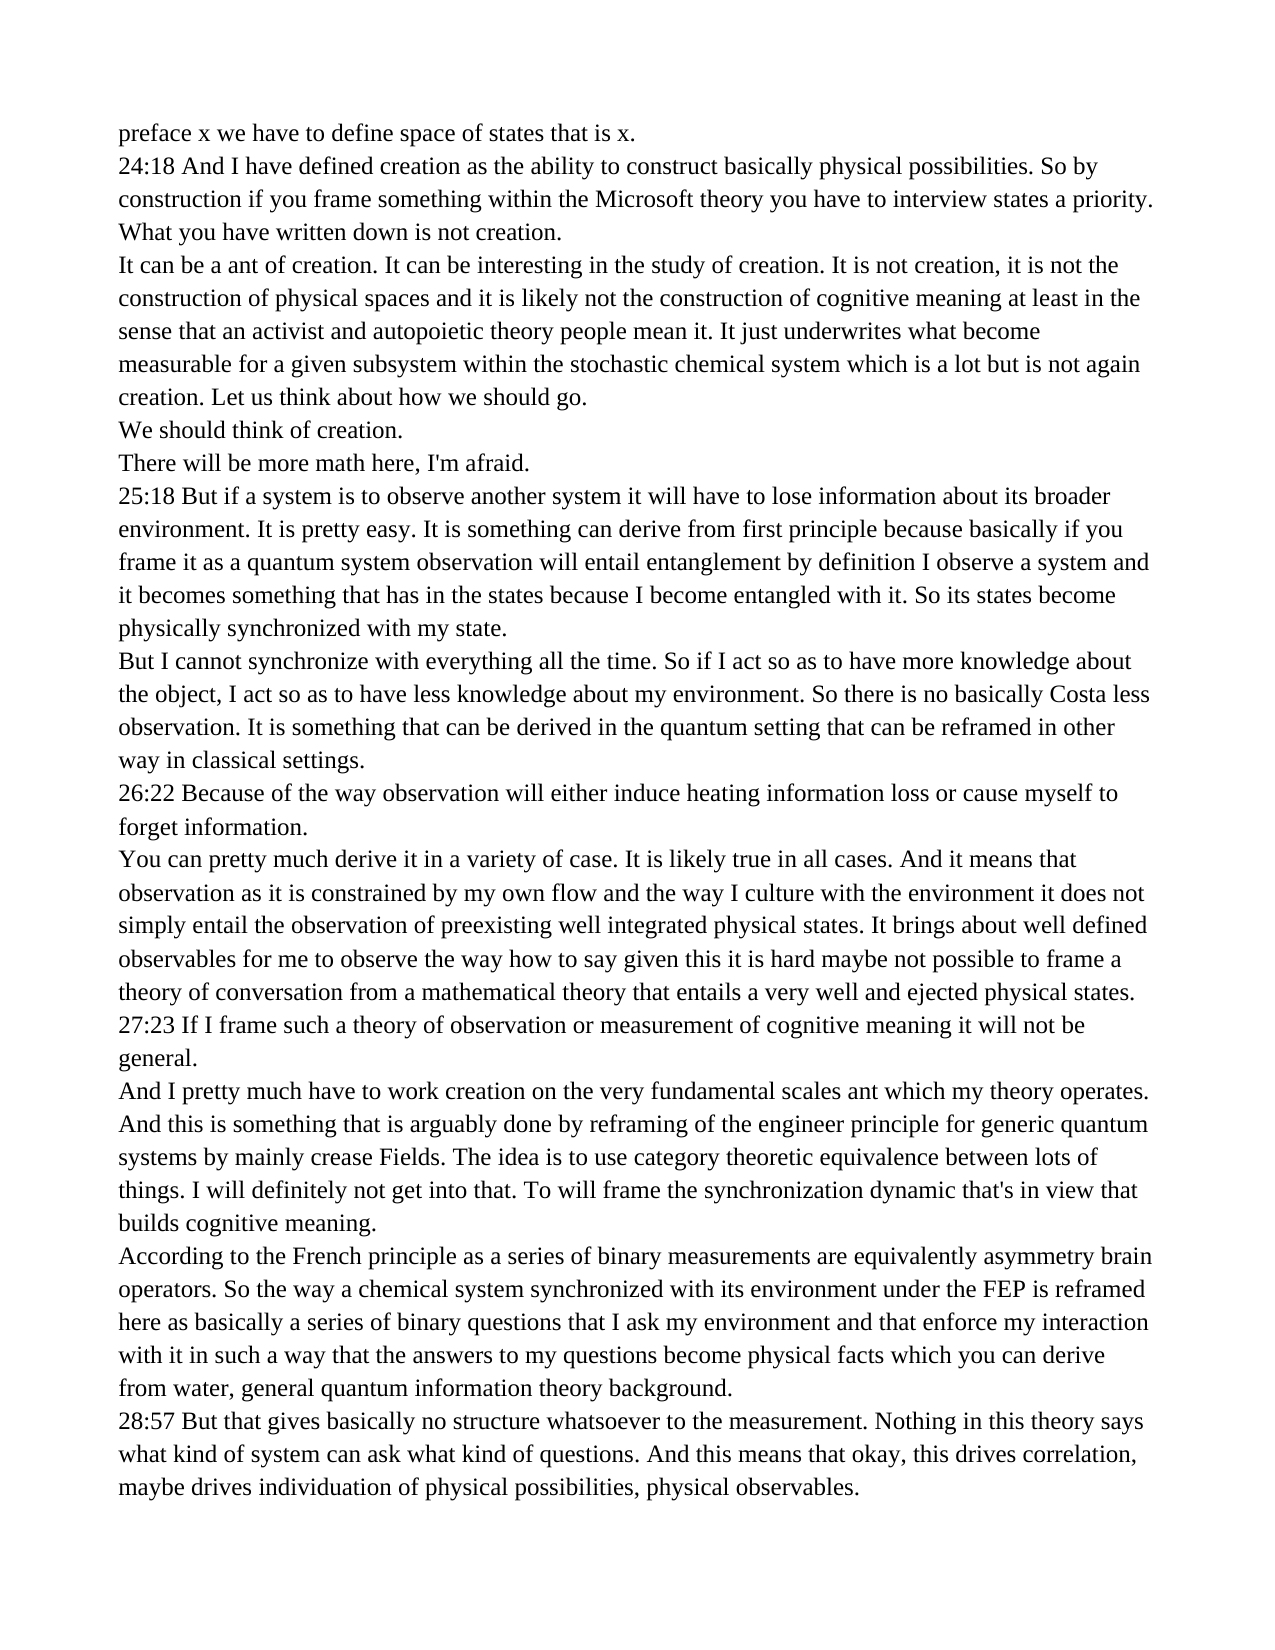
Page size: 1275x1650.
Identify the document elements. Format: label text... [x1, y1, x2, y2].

text 27:23 If I frame such a theory of observation or measurement of cognitive meaning it will not be general. [118, 1010, 1157, 1071]
text 28:57 But that gives basically no structure whatsoever to the measurement. Nothing in this theory says what kind of system can ask what kind of questions. And this means that okay, this drives correlation, maybe drives individuation of physical possibilities, physical observables. [118, 1406, 1157, 1501]
text preface x we have to define space of states that is x. [118, 118, 1157, 147]
text 26:22 Because of the way observation will either induce heating information loss or cause myself to forget information. [118, 778, 1157, 840]
text According to the French principle as a series of binary measurements are equivalently asymmetry brain operators. So the way a chemical system synchronized with its environment under the FEP is reframed here as basically a series of binary questions that I ask my environment and that enforce my interaction with it in such a way that the answers to my questions become physical facts which you can derive from water, general quantum information theory background. [118, 1241, 1157, 1402]
text 24:18 And I have defined creation as the ability to construct basically physical possibilities. So by construction if you frame something within the Microsoft theory you have to interview states a priority. What you have written down is not creation. [118, 151, 1157, 246]
text There will be more math here, I'm afraid. [118, 448, 1157, 477]
text It can be a ant of creation. It can be interesting in the study of creation. It is not creation, it is not the construction of physical spaces and it is likely not the construction of cognitive meaning at least in the sense that an activist and autopoietic theory people mean it. It just underwrites what become measurable for a given subsystem within the stochastic chemical system which is a lot but is not again creation. Let us think about how we should go. [118, 250, 1157, 411]
text We should think of creation. [118, 415, 1157, 444]
text You can pretty much derive it in a variety of case. It is likely true in all cases. And it means that observation as it is constrained by my own flow and the way I culture with the environment it does not simply entail the observation of preexisting well integrated physical states. It brings about well defined observables for me to observe the way how to say given this it is hard maybe not possible to frame a theory of conversation from a mathematical theory that entails a very well and ejected physical states. [118, 844, 1157, 1005]
text 25:18 But if a system is to observe another system it will have to lose information about its broader environment. It is pretty easy. It is something can derive from first principle because basically if you frame it as a quantum system observation will entail entanglement by definition I observe a system and it becomes something that has in the states because I become entangled with it. So its states become physically synchronized with my state. [118, 481, 1157, 642]
text And I pretty much have to work creation on the very fundamental scales ant which my theory operates. And this is something that is arguably done by reframing of the engineer principle for generic quantum systems by mainly crease Fields. The idea is to use category theoretic equivalence between lots of things. I will definitely not get into that. To will frame the synchronization dynamic that's in view that builds cognitive meaning. [118, 1076, 1157, 1237]
text But I cannot synchronize with everything all the time. So if I act so as to have more knowledge about the object, I act so as to have less knowledge about my environment. So there is no basically Costa less observation. It is something that can be derived in the quantum setting that can be reframed in other way in classical settings. [118, 646, 1157, 774]
